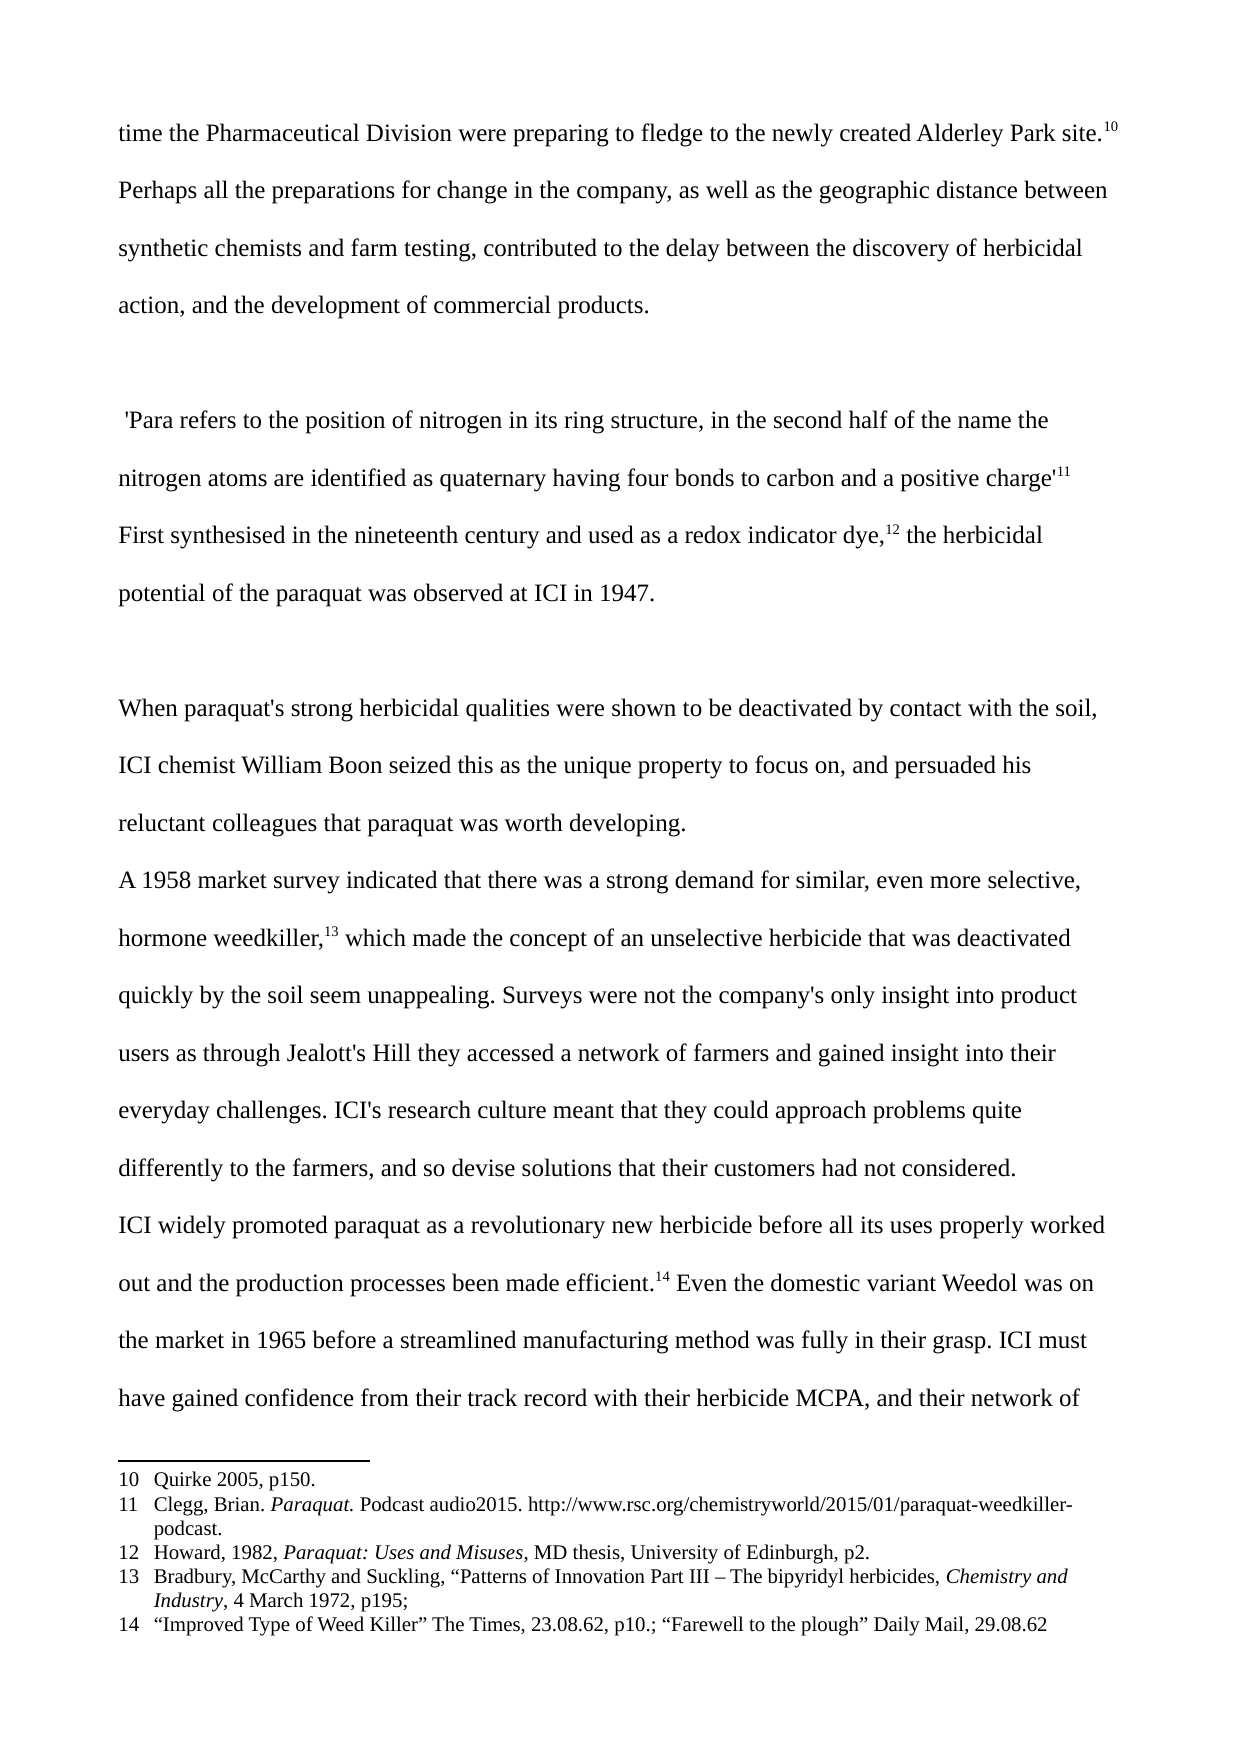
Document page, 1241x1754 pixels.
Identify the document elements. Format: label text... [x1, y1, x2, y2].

text Clegg, Brian. Paraquat. Podcast audio2015. http://www.rsc.org/chemistryworld/2015/01/paraquat-weedkiller-podcast. [118, 1491, 1122, 1539]
text “Improved Type of Weed Killer” The Times, 23.08.62, p10.; “Farewell to the plough” Daily Mail, 29.08.62 [118, 1612, 1122, 1636]
text time the Pharmaceutical Division were preparing to fledge to the newly created Alderley Park site. Perhaps all the preparations for change in the company, as well as the geographic distance between synthetic chemists and farm testing, contributed to the delay between the discovery of herbicidal action, and the development of commercial products. [118, 118, 1122, 319]
text 'Para refers to the position of nitrogen in its ring structure, in the second half of the name the nitrogen atoms are identified as quaternary having four bonds to carbon and a positive charge' First synthesised in the nineteenth century and used as a redox indicator dye, the herbicidal potential of the paraquat was observed at ICI in 1947. [118, 406, 1122, 607]
text Howard, 1982, Paraquat: Uses and Misuses, MD thesis, University of Edinburgh, p2. [118, 1539, 1122, 1564]
text When paraquat's strong herbicidal qualities were shown to be deactivated by contact with the soil, ICI chemist William Boon seized this as the unique property to focus on, and persuaded his reluctant colleagues that paraquat was worth developing. [118, 693, 1122, 837]
text ICI widely promoted paraquat as a revolutionary new herbicide before all its uses properly worked out and the production processes been made efficient. Even the domestic variant Weedol was on the market in 1965 before a streamlined manufacturing method was fully in their grasp. ICI must have gained confidence from their track record with their herbicide MCPA, and their network of [118, 1211, 1122, 1412]
text Quirke 2005, p150. [118, 1467, 1122, 1491]
text Bradbury, McCarthy and Suckling, “Patterns of Innovation Part III – The bipyridyl herbicides, Chemistry and Industry, 4 March 1972, p195; [118, 1564, 1122, 1612]
text A 1958 market survey indicated that there was a strong demand for similar, even more selective, hormone weedkiller, which made the concept of an unselective herbicide that was deactivated quickly by the soil seem unappealing. Surveys were not the company's only insight into product users as through Jealott's Hill they accessed a network of farmers and gained insight into their everyday challenges. ICI's research culture meant that they could approach problems quite differently to the farmers, and so devise solutions that their customers had not considered. [118, 866, 1122, 1182]
